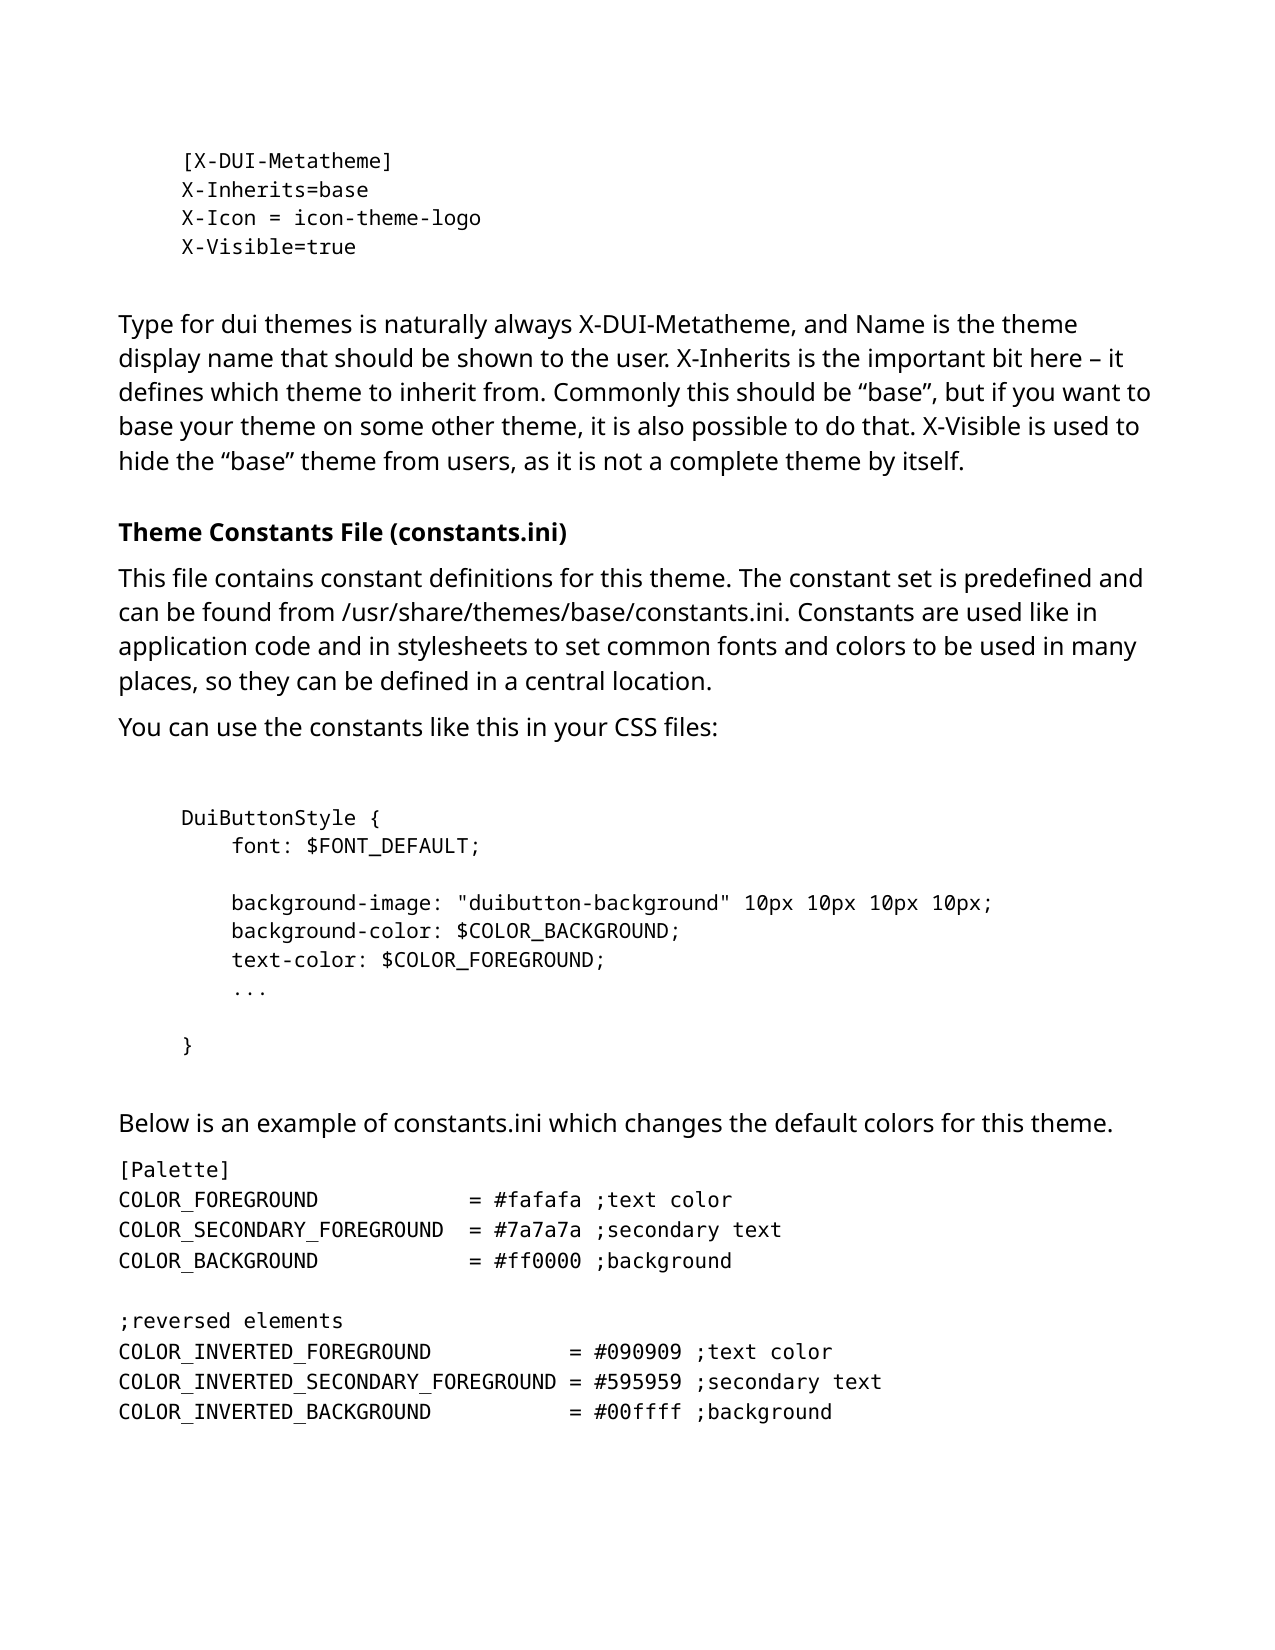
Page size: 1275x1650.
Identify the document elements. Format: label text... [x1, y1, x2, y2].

text X-Icon = icon-theme-logo [181, 203, 1157, 232]
text DuiButtonStyle { [181, 803, 1157, 831]
text COLOR_FOREGROUND = #fafafa ;text color [118, 1188, 1157, 1212]
text [Palette] [118, 1158, 1157, 1182]
text COLOR_BACKGROUND = #ff0000 ;background [118, 1249, 1157, 1273]
text [X-DUI-Metatheme] [181, 147, 1157, 175]
text COLOR_INVERTED_BACKGROUND = #00ffff ;background [118, 1400, 1157, 1425]
text background-color: $COLOR_BACKGROUND; [181, 917, 1157, 945]
text COLOR_SECONDARY_FOREGROUND = #7a7a7a ;secondary text [118, 1218, 1157, 1243]
text background-image: "duibutton-background" 10px 10px 10px 10px; [181, 888, 1157, 917]
text Type for dui themes is naturally always X-DUI-Metatheme, and Name is the theme display name that should be shown to the user. X-Inherits is the important bit here – it defines which theme to inherit from. Commonly this should be “base”, but if you want to base your theme on some other theme, it is also possible to do that. X-Visible is used to hide the “base” theme from users, as it is not a complete theme by itself. [118, 307, 1157, 477]
text COLOR_INVERTED_SECONDARY_FOREGROUND = #595959 ;secondary text [118, 1370, 1157, 1394]
text ... [181, 973, 1157, 1002]
text ;reversed elements [118, 1309, 1157, 1334]
text You can use the constants like this in your CSS files: [118, 710, 1157, 744]
text This file contains constant definitions for this theme. The constant set is predefined and can be found from /usr/share/themes/base/constants.ini. Constants are used like in application code and in stylesheets to set common fonts and colors to be used in many places, so they can be defined in a central location. [118, 561, 1157, 697]
text COLOR_INVERTED_FOREGROUND = #090909 ;text color [118, 1340, 1157, 1364]
text font: $FONT_DEFAULT; [181, 831, 1157, 860]
text X-Inherits=base [181, 175, 1157, 203]
text Below is an example of constants.ini which changes the default colors for this theme. [118, 1105, 1157, 1139]
text X-Visible=true [181, 232, 1157, 260]
text } [181, 1030, 1157, 1059]
subtitle Theme Constants File (constants.ini) [118, 515, 1157, 548]
text text-color: $COLOR_FOREGROUND; [181, 945, 1157, 973]
